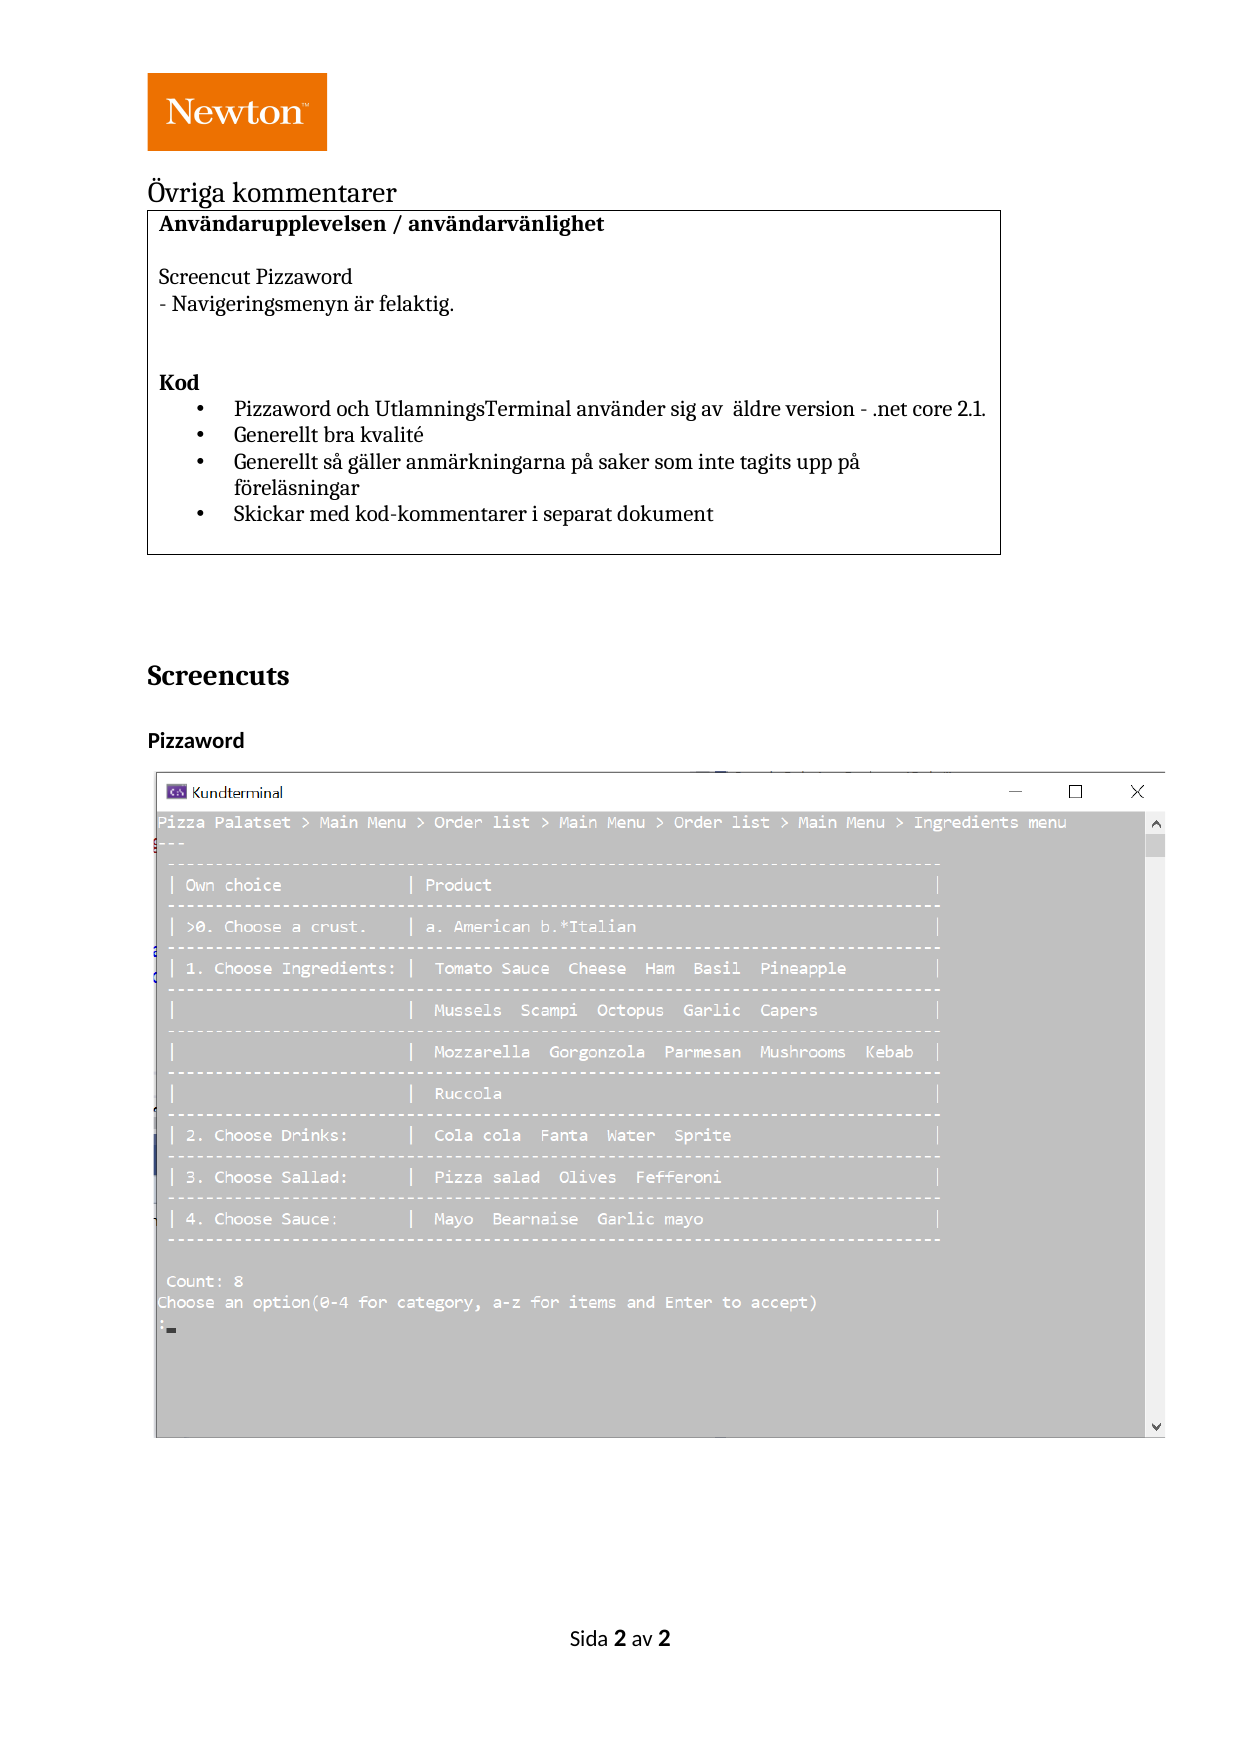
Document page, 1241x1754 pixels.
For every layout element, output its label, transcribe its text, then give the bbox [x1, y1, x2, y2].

text Screencuts [148, 659, 974, 692]
picture [147, 73, 328, 151]
text Pizzaword [148, 726, 1093, 754]
text Övriga kommentarer [148, 177, 974, 210]
picture [153, 771, 1166, 1438]
table_header Användarupplevelsen / användarvänlighet Screencut Pizzaword - Navigeringsmenyn är felaktig. Kod Pizzaword och UtlamningsTerminal använder sig av äldre version - .net core 2.1. Generellt bra kvalité Generellt så gäller anmärkningarna på saker som inte tagits upp på föreläsningar Skickar med kod-kommentarer i separat dokument [148, 211, 1000, 554]
